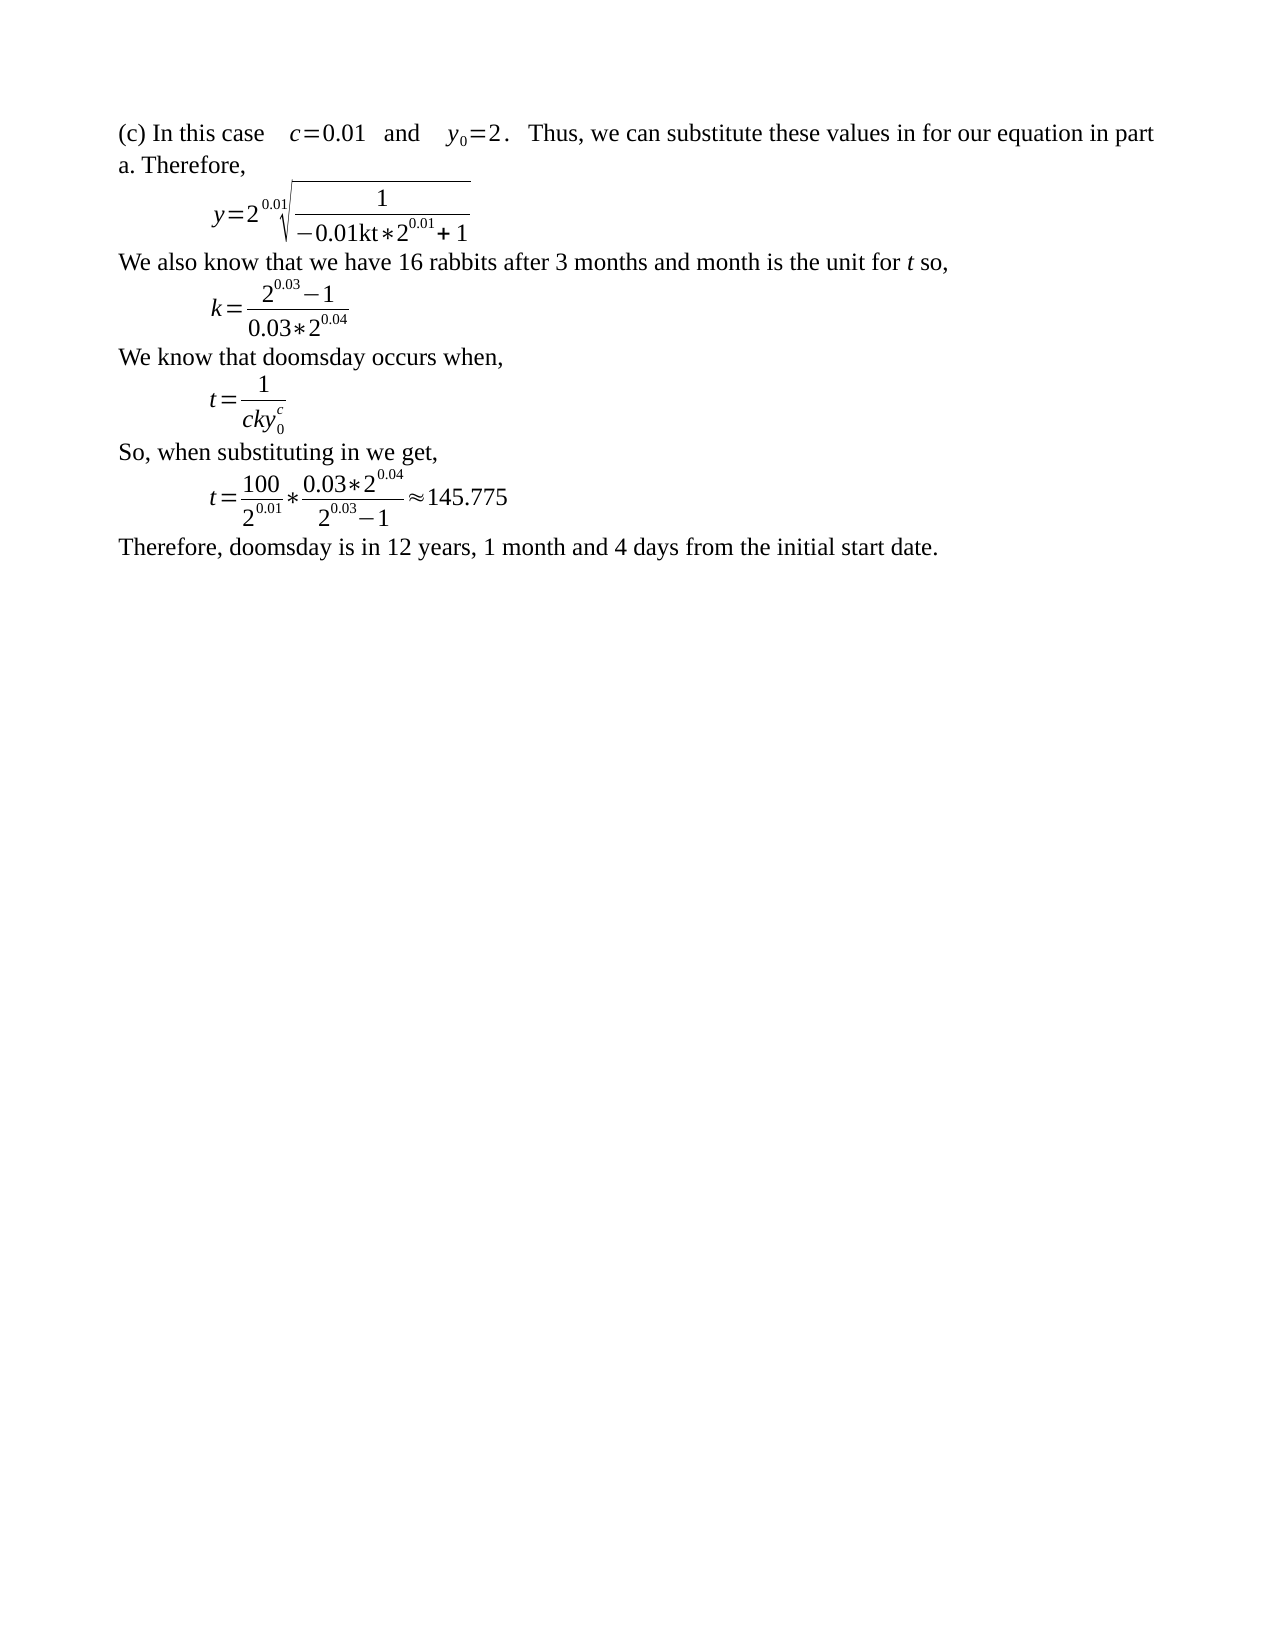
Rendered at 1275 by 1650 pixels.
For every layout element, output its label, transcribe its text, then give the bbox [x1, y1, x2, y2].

text Therefore, doomsday is in 12 years, 1 month and 4 days from the initial start date. [118, 532, 1157, 561]
text We also know that we have 16 rabbits after 3 months and month is the unit for t so, [118, 247, 1157, 276]
text So, when substituting in we get, [118, 437, 1157, 466]
text We know that doomsday occurs when, [118, 342, 1157, 371]
text (c) In this case and Thus, we can substitute these values in for our equation in part a. Therefore, [118, 118, 1157, 179]
